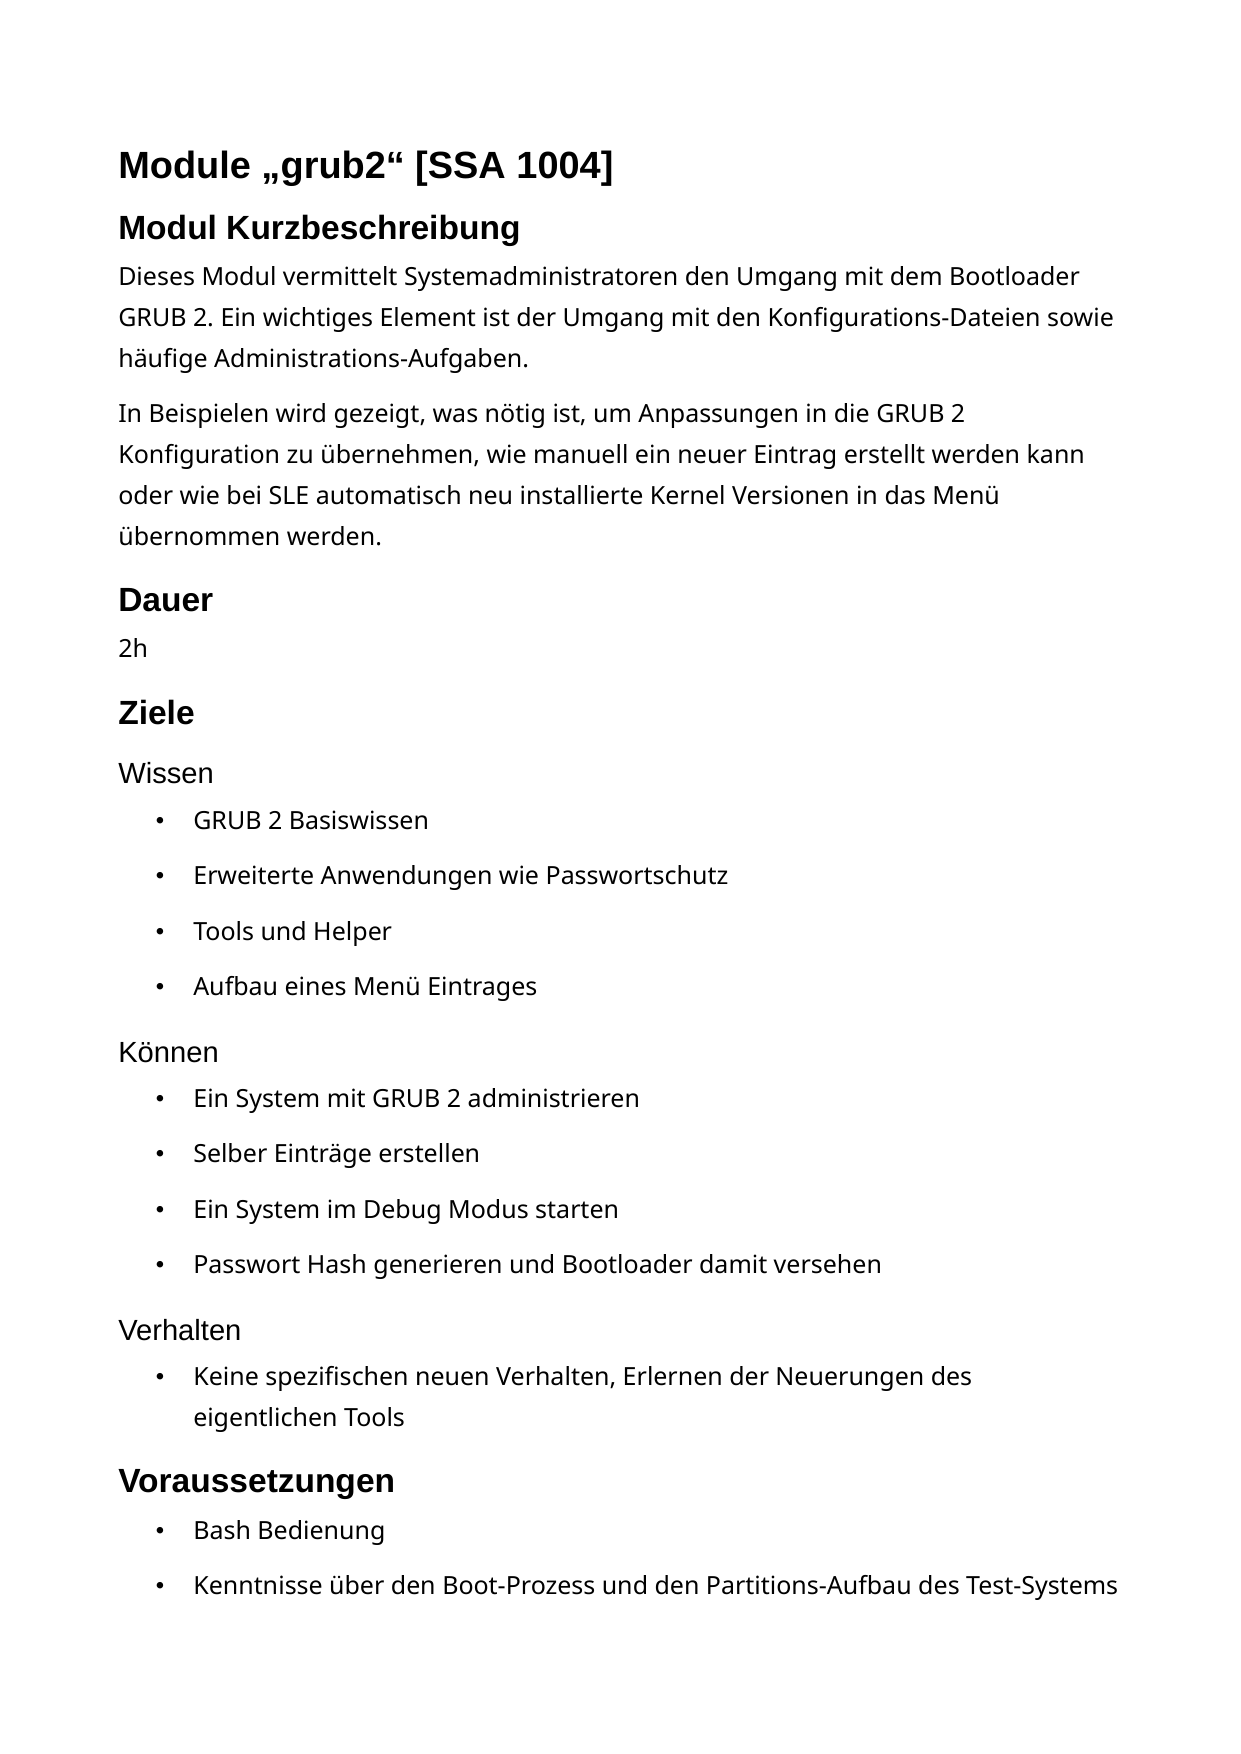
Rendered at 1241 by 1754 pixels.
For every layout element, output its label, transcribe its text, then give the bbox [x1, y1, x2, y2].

subtitle Voraussetzungen [118, 1461, 1122, 1500]
list GRUB 2 Basiswissen [156, 802, 1122, 837]
list Tools und Helper [156, 913, 1122, 947]
subtitle Wissen [118, 756, 1122, 790]
list Kenntnisse über den Boot-Prozess und den Partitions-Aufbau des Test-Systems [156, 1568, 1122, 1602]
list Keine spezifischen neuen Verhalten, Erlernen der Neuerungen des eigentlichen Tools [156, 1359, 1122, 1434]
list Passwort Hash generieren und Bootloader damit versehen [156, 1247, 1122, 1281]
subtitle Können [118, 1034, 1122, 1068]
text 2h [118, 631, 1122, 665]
list Ein System im Debug Modus starten [156, 1191, 1122, 1226]
subtitle Verhalten [118, 1313, 1122, 1346]
text Dieses Modul vermittelt Systemadministratoren den Umgang mit dem Bootloader GRUB 2. Ein wichtiges Element ist der Umgang mit den Konfigurations-Dateien sowie häufige Administrations-Aufgaben. [118, 259, 1122, 374]
list Selber Einträge erstellen [156, 1136, 1122, 1170]
text In Beispielen wird gezeigt, was nötig ist, um Anpassungen in die GRUB 2 Konfiguration zu übernehmen, wie manuell ein neuer Eintrag erstellt werden kann oder wie bei SLE automatisch neu installierte Kernel Versionen in das Menü übernommen werden. [118, 396, 1122, 552]
list Aufbau eines Menü Eintrages [156, 969, 1122, 1003]
subtitle Module „grub2“ [SSA 1004] [118, 143, 1122, 187]
subtitle Dauer [118, 580, 1122, 619]
subtitle Ziele [118, 693, 1122, 731]
subtitle Modul Kurzbeschreibung [118, 208, 1122, 246]
list Ein System mit GRUB 2 administrieren [156, 1081, 1122, 1115]
list Erweiterte Anwendungen wie Passwortschutz [156, 858, 1122, 892]
list Bash Bedienung [156, 1512, 1122, 1546]
